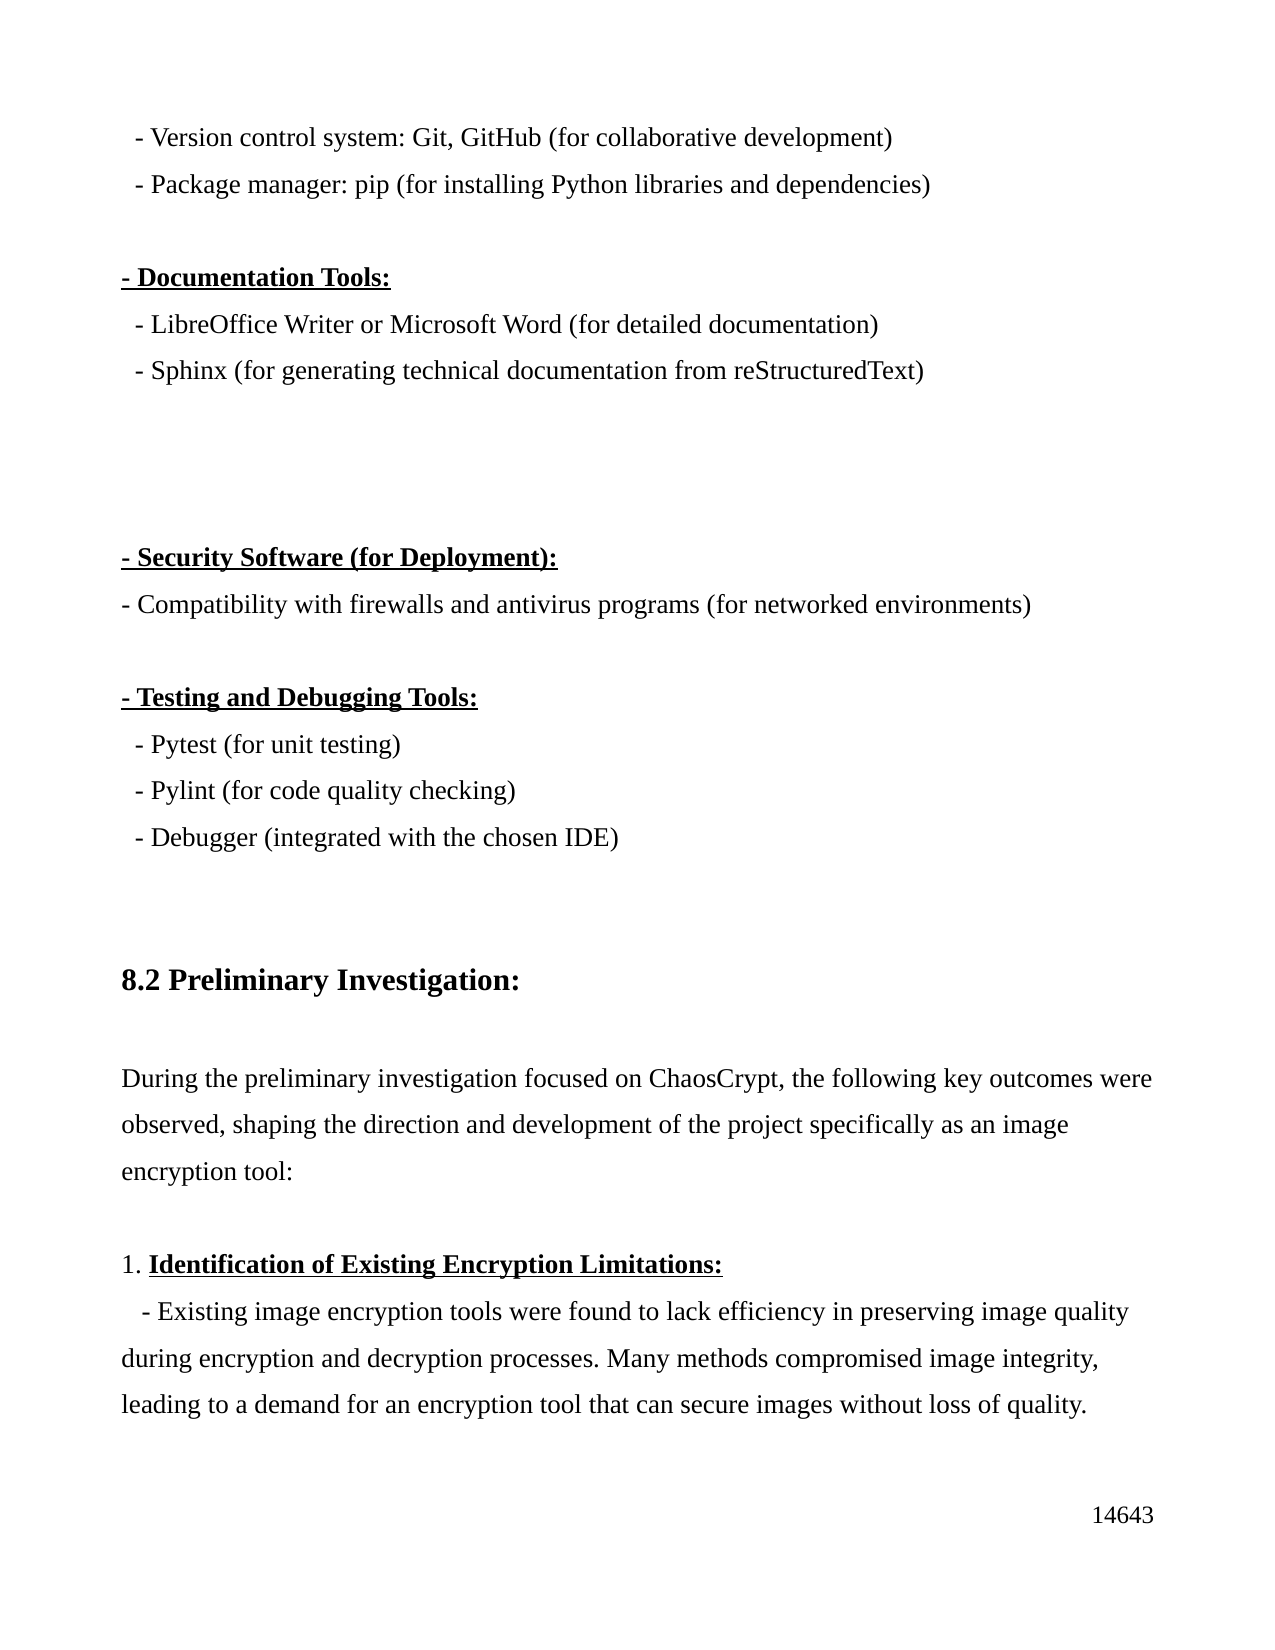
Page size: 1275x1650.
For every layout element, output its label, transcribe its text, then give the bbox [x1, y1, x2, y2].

text During the preliminary investigation focused on ChaosCrypt, the following key outcomes were observed, shaping the direction and development of the project specifically as an image encryption tool: [121, 1062, 1154, 1186]
text 8.2 Preliminary Investigation: [121, 961, 1154, 997]
text - Documentation Tools: [121, 261, 1154, 292]
text - Version control system: Git, GitHub (for collaborative development) [121, 121, 1154, 152]
text - Testing and Debugging Tools: [121, 681, 1154, 712]
text - Existing image encryption tools were found to lack efficiency in preserving image quality during encryption and decryption processes. Many methods compromised image integrity, leading to a demand for an encryption tool that can secure images without loss of quality. [121, 1295, 1154, 1419]
text - Pytest (for unit testing) [121, 728, 1154, 759]
text 1. Identification of Existing Encryption Limitations: [121, 1248, 1154, 1279]
text - Package manager: pip (for installing Python libraries and dependencies) [121, 168, 1154, 199]
text - Security Software (for Deployment): [121, 541, 1154, 572]
text - Compatibility with firewalls and antivirus programs (for networked environments) [121, 588, 1154, 619]
text - Pylint (for code quality checking) [121, 774, 1154, 806]
text - Debugger (integrated with the chosen IDE) [121, 821, 1154, 852]
text - Sphinx (for generating technical documentation from reStructuredText) [121, 354, 1154, 386]
text - LibreOffice Writer or Microsoft Word (for detailed documentation) [121, 308, 1154, 339]
